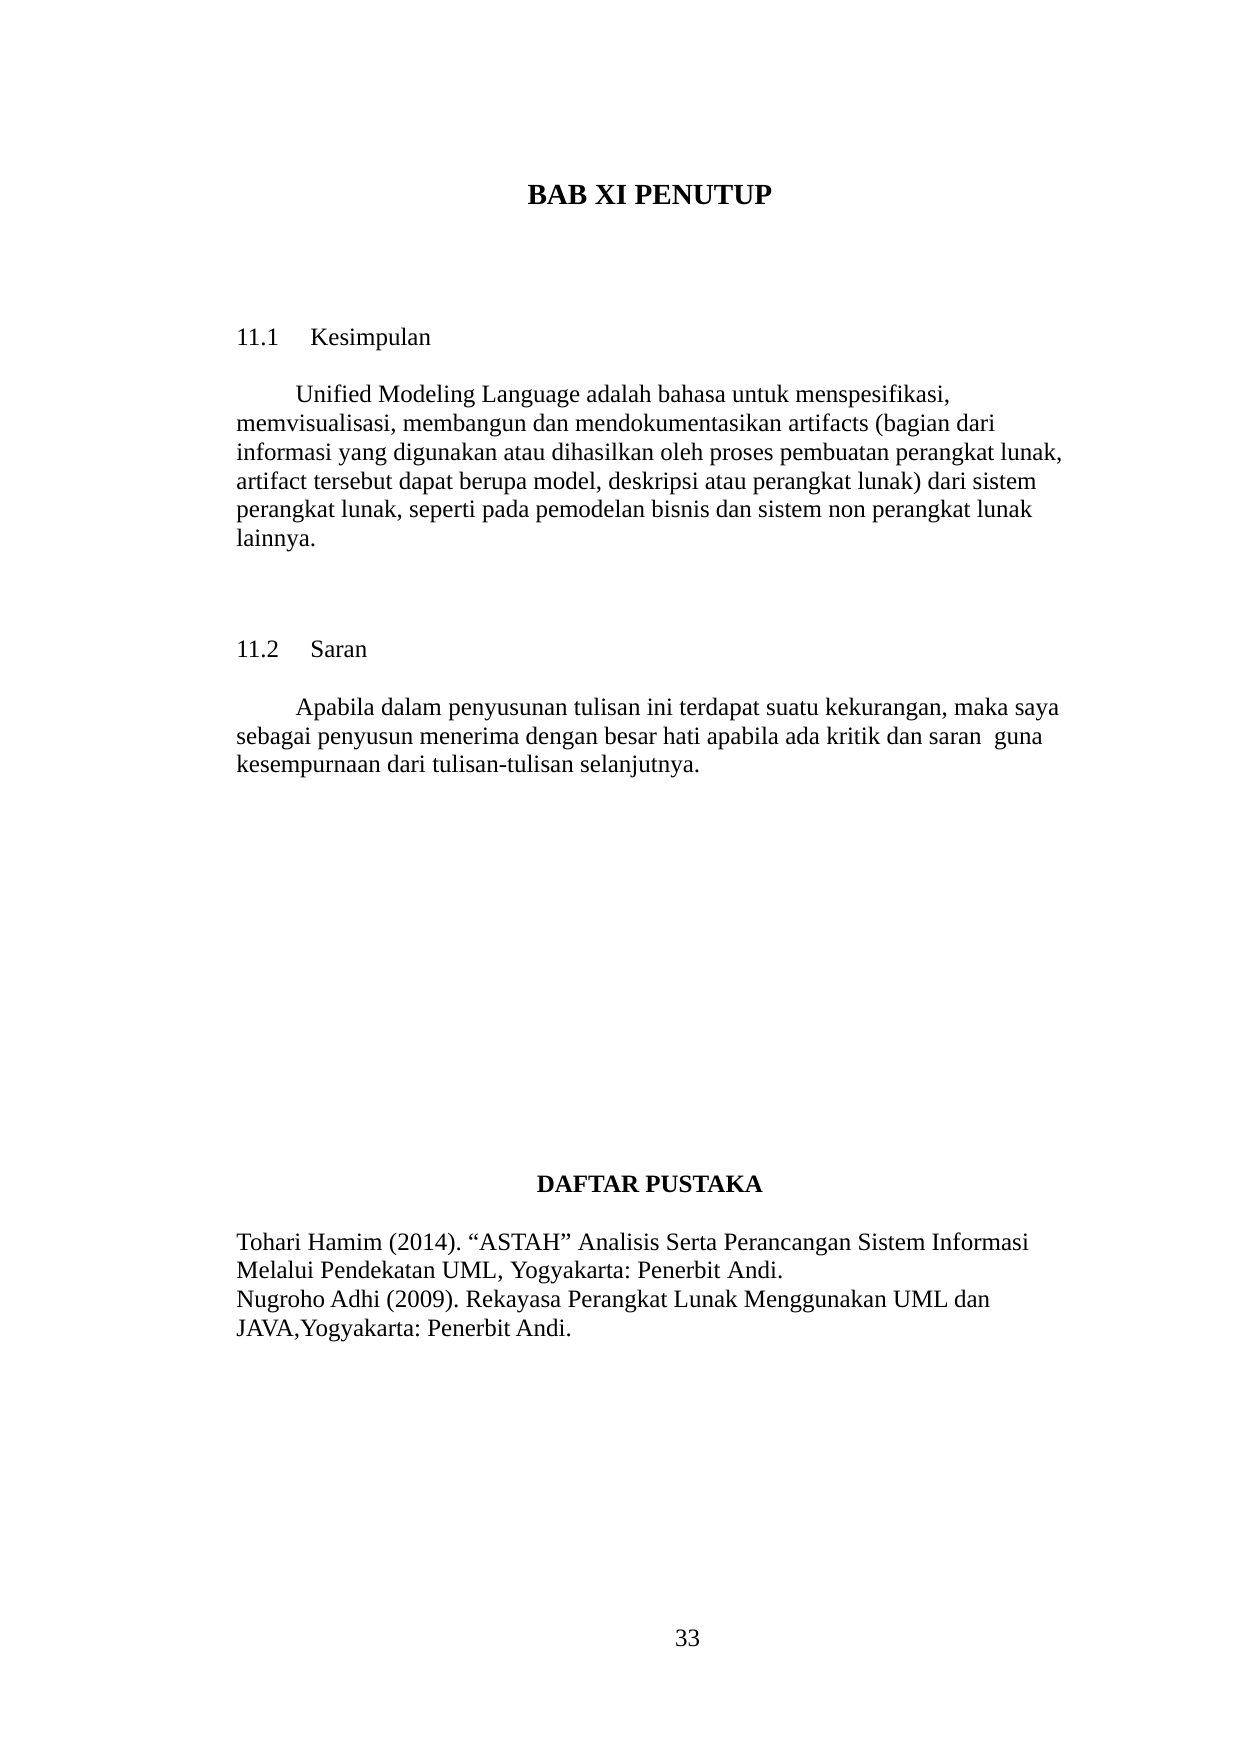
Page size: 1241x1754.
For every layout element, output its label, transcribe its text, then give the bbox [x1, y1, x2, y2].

text Nugroho Adhi (2009). Rekayasa Perangkat Lunak Menggunakan UML dan JAVA,Yogyakarta: Penerbit Andi. [236, 1284, 1063, 1342]
subtitle DAFTAR PUSTAKA [236, 1169, 1063, 1198]
subtitle 11.1 Kesimpulan [236, 322, 1063, 351]
subtitle BAB XI PENUTUP [236, 177, 1063, 211]
list Unified Modeling Language adalah bahasa untuk menspesifikasi, memvisualisasi, membangun dan mendokumentasikan artifacts (bagian dari informasi yang digunakan atau dihasilkan oleh proses pembuatan perangkat lunak, artifact tersebut dapat berupa model, deskripsi atau perangkat lunak) dari sistem perangkat lunak, seperti pada pemodelan bisnis dan sistem non perangkat lunak lainnya. [236, 379, 1063, 552]
subtitle 11.2 Saran [236, 634, 1063, 663]
text Tohari Hamim (2014). “ASTAH” Analisis Serta Perancangan Sistem Informasi Melalui Pendekatan UML, Yogyakarta: Penerbit Andi. [236, 1198, 1063, 1284]
list Apabila dalam penyusunan tulisan ini terdapat suatu kekurangan, maka saya sebagai penyusun menerima dengan besar hati apabila ada kritik dan saran guna kesempurnaan dari tulisan-tulisan selanjutnya. [236, 692, 1063, 778]
